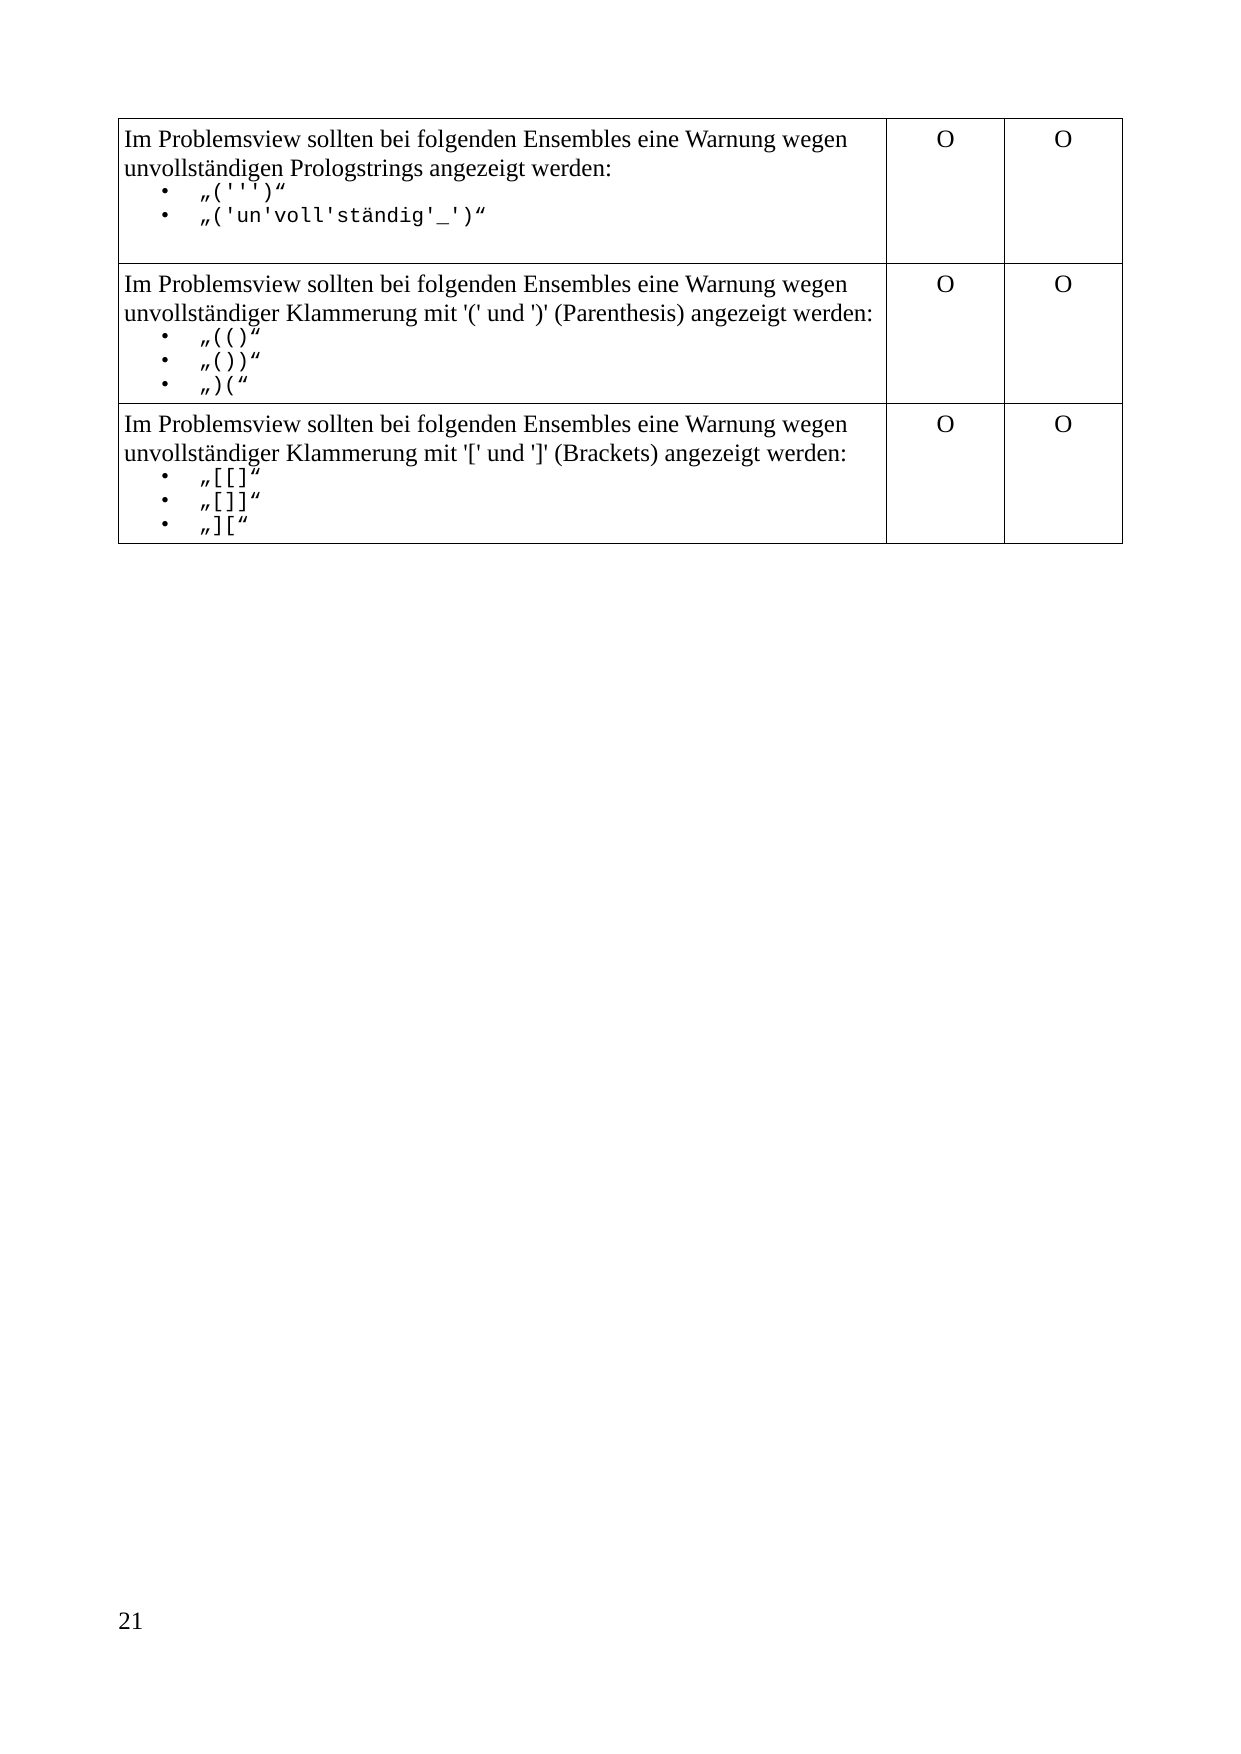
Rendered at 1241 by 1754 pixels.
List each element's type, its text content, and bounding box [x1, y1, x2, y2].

table_cell Im Problemsview sollten bei folgenden Ensembles eine Warnung wegen unvollständigen Prologstrings angezeigt werden: „(''')“ „('un'voll'ständig'_')“ [119, 119, 886, 263]
table_cell O [1005, 404, 1122, 543]
table_cell O [1005, 119, 1122, 263]
table_cell O [887, 404, 1004, 543]
table_cell O [887, 264, 1004, 403]
table_cell O [887, 119, 1004, 263]
table_cell O [1005, 264, 1122, 403]
table_cell Im Problemsview sollten bei folgenden Ensembles eine Warnung wegen unvollständiger Klammerung mit '[' und ']' (Brackets) angezeigt werden: „[[]“ „[]]“ „][“ [119, 404, 886, 543]
table_cell Im Problemsview sollten bei folgenden Ensembles eine Warnung wegen unvollständiger Klammerung mit '(' und ')' (Parenthesis) angezeigt werden: „(()“ „())“ „)(“ [119, 264, 886, 403]
